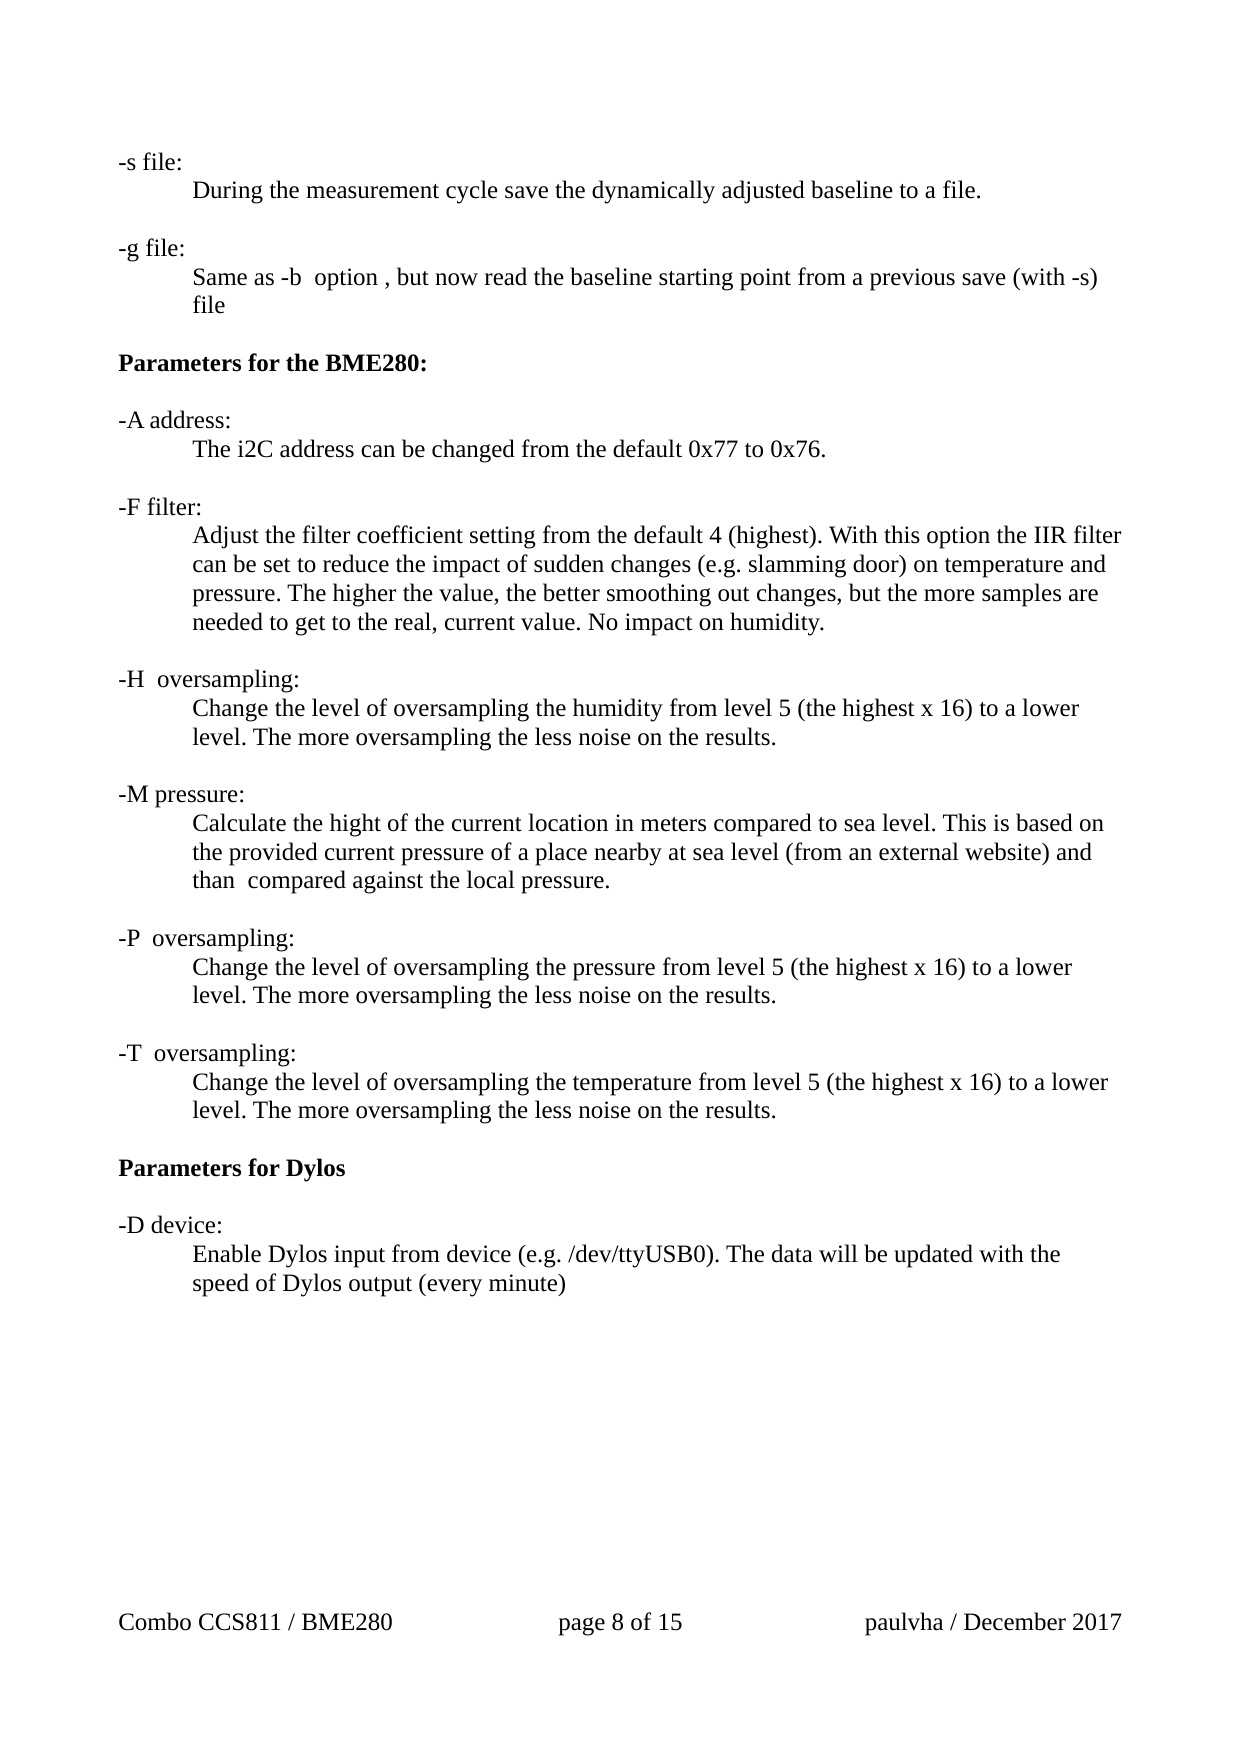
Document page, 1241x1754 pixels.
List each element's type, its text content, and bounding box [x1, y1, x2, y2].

text Parameters for Dylos [118, 1153, 1122, 1182]
text -g file: [118, 233, 1122, 262]
text Change the level of oversampling the temperature from level 5 (the highest x 16) to a lower level. The more oversampling the less noise on the results. [192, 1067, 1122, 1124]
text Enable Dylos input from device (e.g. /dev/ttyUSB0). The data will be updated with the speed of Dylos output (every minute) [192, 1239, 1122, 1297]
text -D device: [118, 1211, 1122, 1239]
text Calculate the hight of the current location in meters compared to sea level. This is based on the provided current pressure of a place nearby at sea level (from an external website) and than compared against the local pressure. [192, 808, 1122, 894]
text Parameters for the BME280: [118, 348, 1122, 377]
text -T oversampling: [118, 1038, 1122, 1067]
text Change the level of oversampling the humidity from level 5 (the highest x 16) to a lower level. The more oversampling the less noise on the results. [192, 693, 1122, 751]
text Same as -b option , but now read the baseline starting point from a previous save (with -s) file [192, 262, 1122, 319]
text Adjust the filter coefficient setting from the default 4 (highest). With this option the IIR filter can be set to reduce the impact of sudden changes (e.g. slamming door) on temperature and pressure. The higher the value, the better smoothing out changes, but the more samples are needed to get to the real, current value. No impact on humidity. [192, 521, 1122, 636]
text -F filter: [118, 492, 1122, 521]
text -A address: [118, 406, 1122, 434]
text -s file: [118, 147, 1122, 176]
text Change the level of oversampling the pressure from level 5 (the highest x 16) to a lower level. The more oversampling the less noise on the results. [192, 952, 1122, 1009]
text -H oversampling: [118, 664, 1122, 693]
text The i2C address can be changed from the default 0x77 to 0x76. [118, 434, 1122, 463]
text -M pressure: [118, 779, 1122, 808]
text During the measurement cycle save the dynamically adjusted baseline to a file. [118, 176, 1122, 204]
text -P oversampling: [118, 923, 1122, 952]
